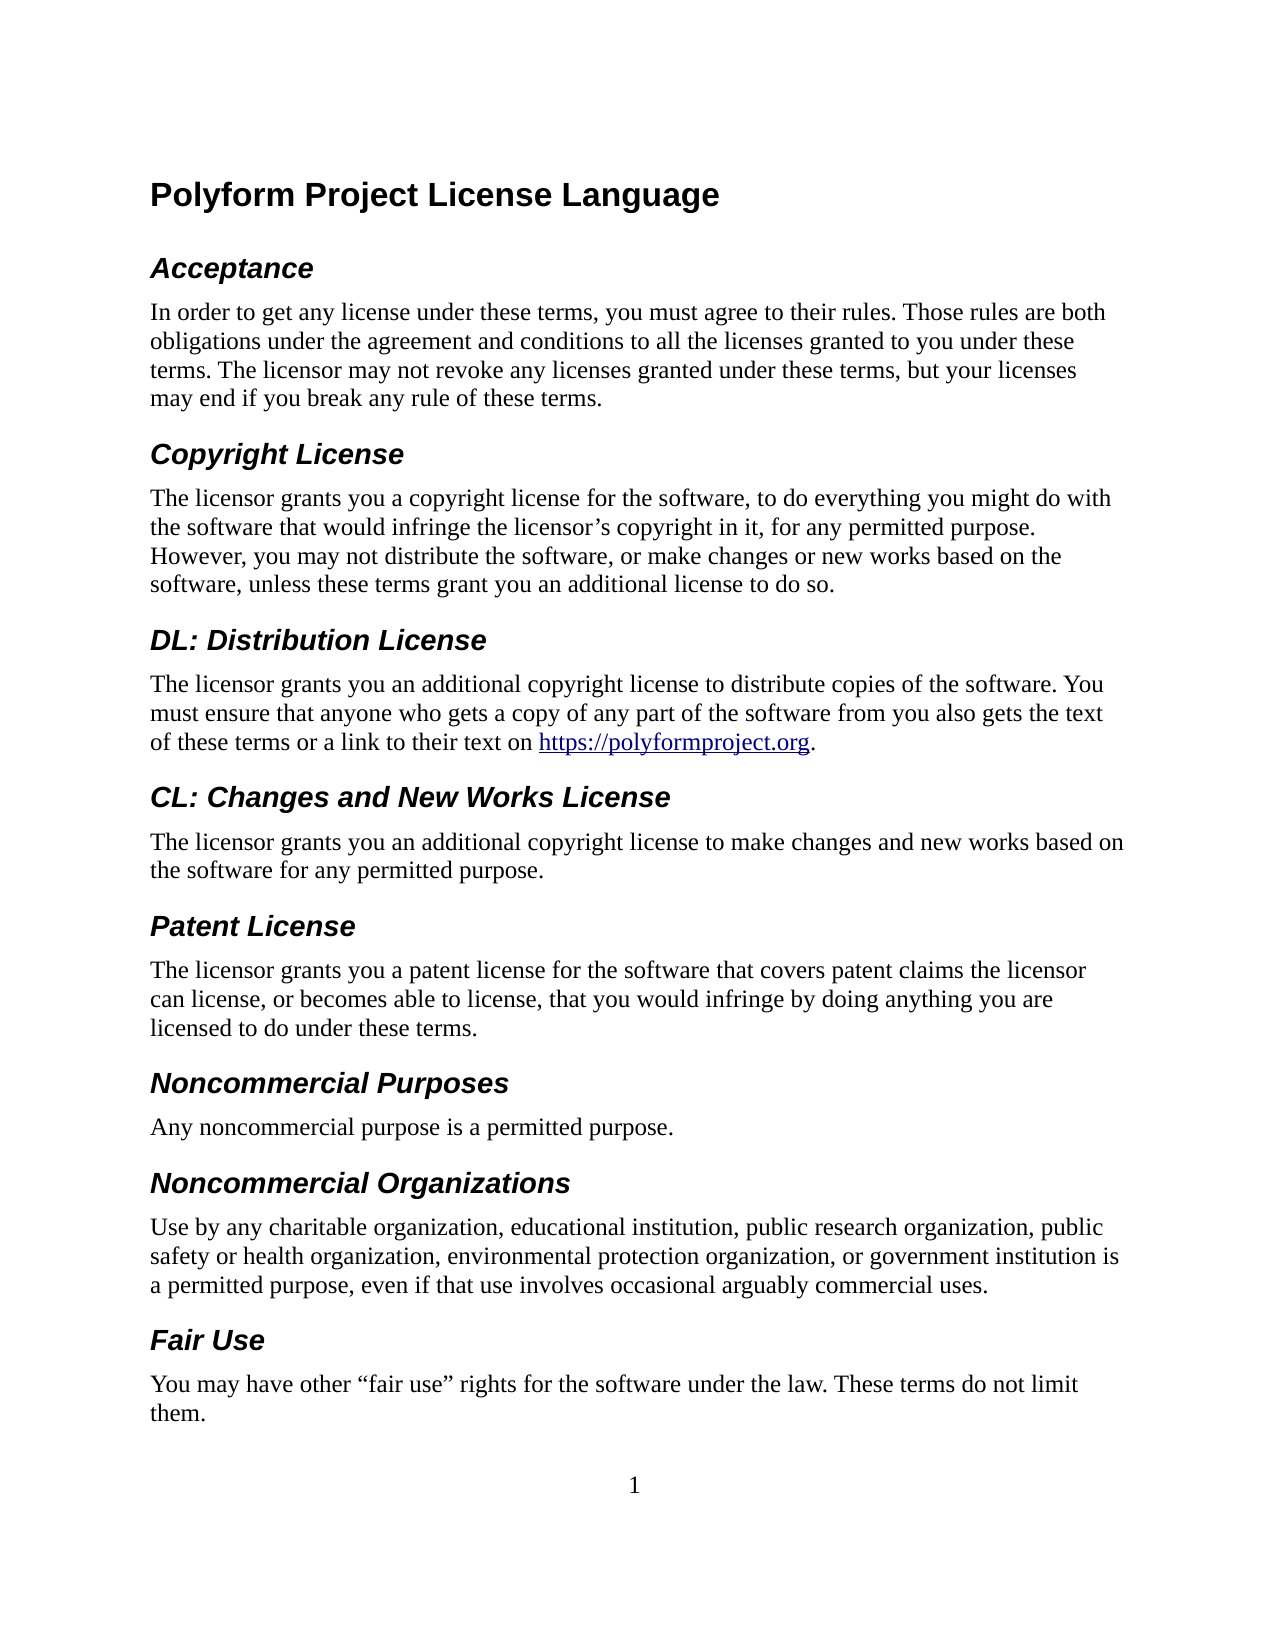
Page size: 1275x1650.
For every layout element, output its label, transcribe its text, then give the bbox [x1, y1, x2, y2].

subtitle Acceptance [150, 251, 1125, 285]
subtitle DL: Distribution License [150, 623, 1125, 657]
text Use by any charitable organization, educational institution, public research organization, public safety or health organization, environmental protection organization, or government institution is a permitted purpose, even if that use involves occasional arguably commercial uses. [150, 1212, 1125, 1298]
subtitle Patent License [150, 909, 1125, 943]
subtitle Noncommercial Organizations [150, 1166, 1125, 1200]
text The licensor grants you an additional copyright license to make changes and new works based on the software for any permitted purpose. [150, 827, 1125, 884]
text The licensor grants you a patent license for the software that covers patent claims the licensor can license, or becomes able to license, that you would infringe by doing anything you are licensed to do under these terms. [150, 955, 1125, 1041]
subtitle CL: Changes and New Works License [150, 781, 1125, 814]
text You may have other “fair use” rights for the software under the law. These terms do not limit them. [150, 1369, 1125, 1427]
subtitle Fair Use [150, 1323, 1125, 1357]
text The licensor grants you an additional copyright license to distribute copies of the software. You must ensure that anyone who gets a copy of any part of the software from you also gets the text of these terms or a link to their text on https://polyformproject.org. [150, 669, 1125, 756]
text Any noncommercial purpose is a permitted purpose. [150, 1112, 1125, 1141]
text The licensor grants you a copyright license for the software, to do everything you might do with the software that would infringe the licensor’s copyright in it, for any permitted purpose. However, you may not distribute the software, or make changes or new works based on the software, unless these terms grant you an additional license to do so. [150, 483, 1125, 598]
subtitle Copyright License [150, 437, 1125, 471]
subtitle Polyform Project License Language [150, 175, 1125, 214]
subtitle Noncommercial Purposes [150, 1066, 1125, 1100]
text In order to get any license under these terms, you must agree to their rules. Those rules are both obligations under the agreement and conditions to all the licenses granted to you under these terms. The licensor may not revoke any licenses granted under these terms, but your licenses may end if you break any rule of these terms. [150, 297, 1125, 412]
